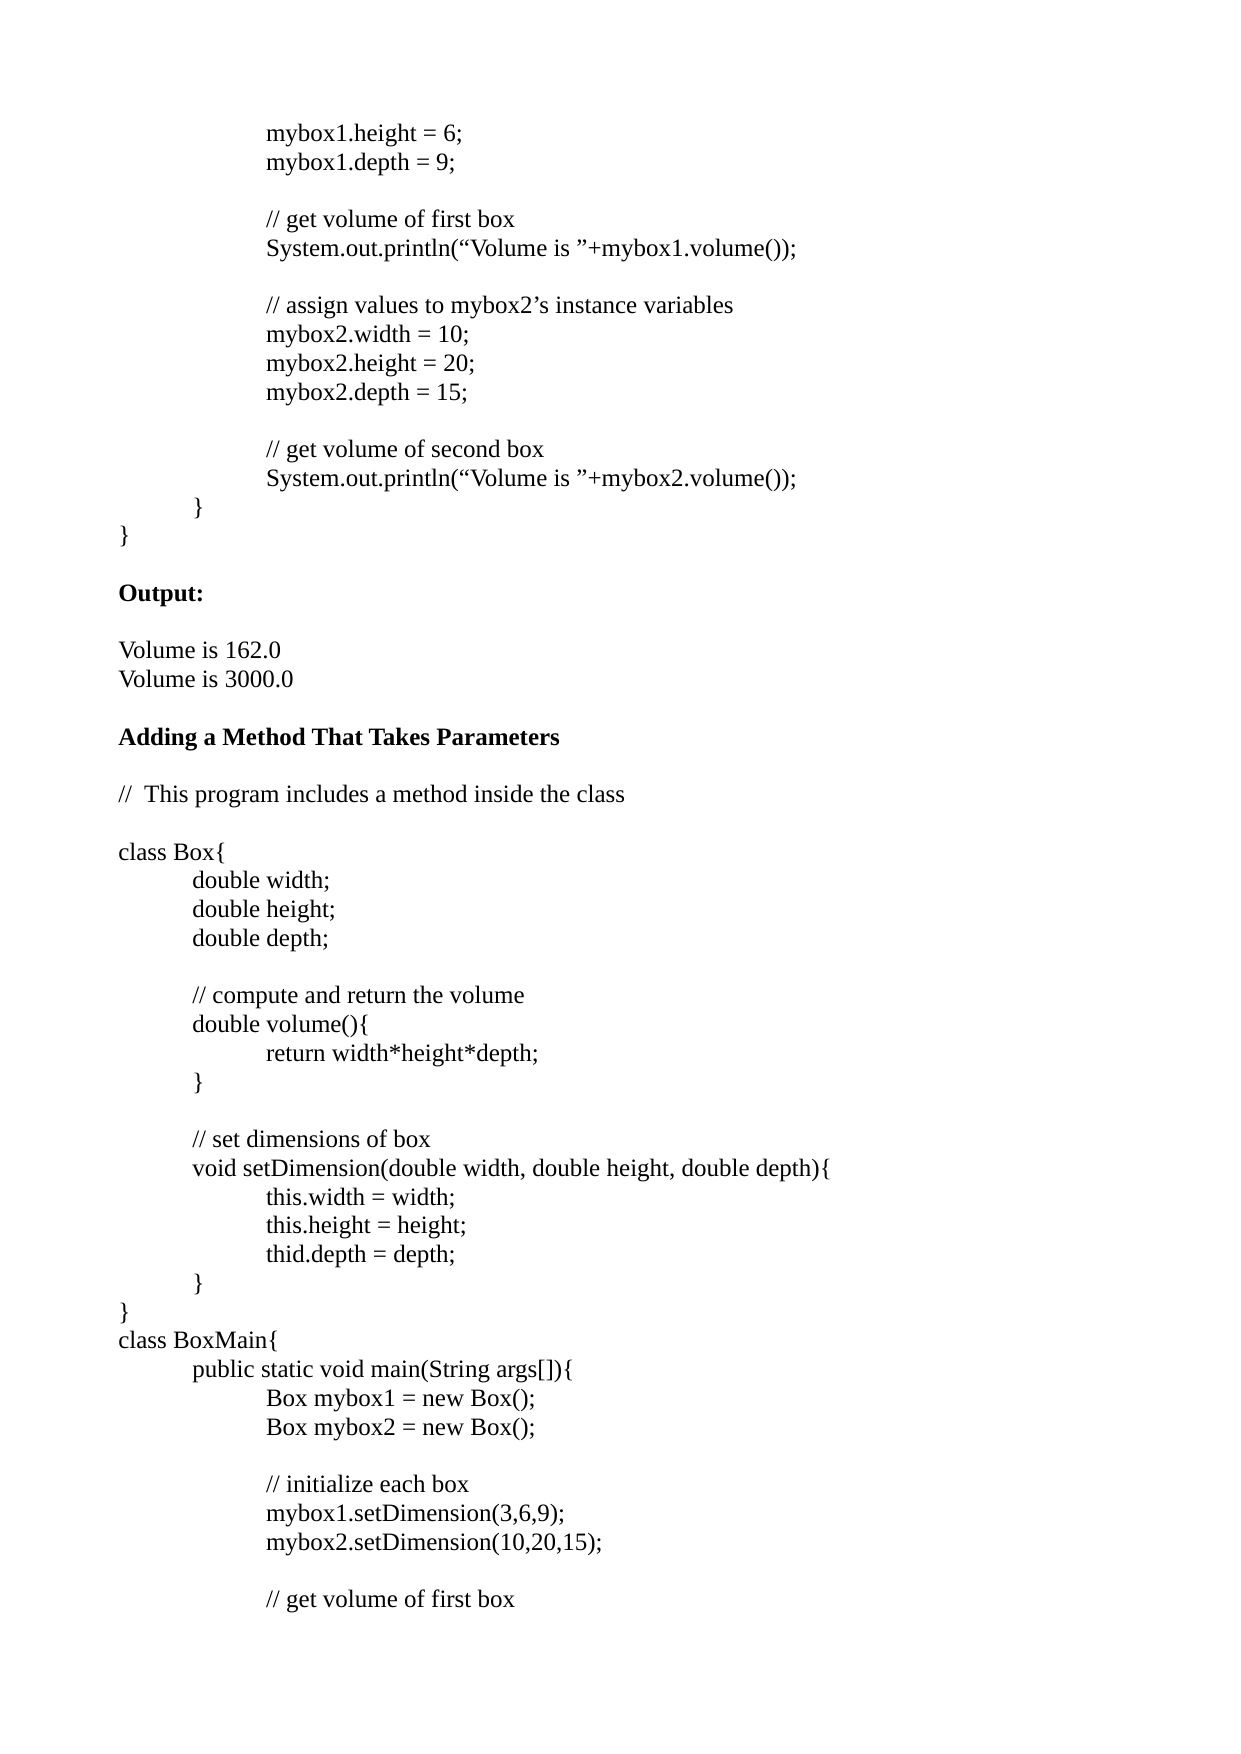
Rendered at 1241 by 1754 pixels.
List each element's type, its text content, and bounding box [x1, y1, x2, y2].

text mybox2.width = 10; [118, 319, 1122, 348]
text double volume(){ [118, 1009, 1122, 1038]
text mybox2.setDimension(10,20,15); [118, 1527, 1122, 1556]
text System.out.println(“Volume is ”+mybox1.volume()); [118, 233, 1122, 262]
text // assign values to mybox2’s instance variables [118, 291, 1122, 319]
text // initialize each box [118, 1469, 1122, 1498]
text double height; [118, 894, 1122, 923]
text void setDimension(double width, double height, double depth){ [118, 1153, 1122, 1182]
text double width; [118, 866, 1122, 894]
text } [118, 1268, 1122, 1297]
text this.width = width; [118, 1182, 1122, 1211]
text return width*height*depth; [118, 1038, 1122, 1067]
text } [118, 1067, 1122, 1096]
text // get volume of first box [118, 204, 1122, 233]
text } [118, 492, 1122, 521]
text // This program includes a method inside the class [118, 779, 1122, 808]
text System.out.println(“Volume is ”+mybox2.volume()); [118, 463, 1122, 492]
text mybox1.depth = 9; [118, 147, 1122, 176]
text Output: [118, 578, 1122, 607]
text } [118, 521, 1122, 549]
text Volume is 162.0 [118, 636, 1122, 664]
text class Box{ [118, 837, 1122, 866]
text mybox2.height = 20; [118, 348, 1122, 377]
text Volume is 3000.0 [118, 664, 1122, 693]
text } [118, 1297, 1122, 1326]
text // compute and return the volume [118, 981, 1122, 1009]
text mybox1.setDimension(3,6,9); [118, 1498, 1122, 1527]
text thid.depth = depth; [118, 1239, 1122, 1268]
text public static void main(String args[]){ [118, 1354, 1122, 1383]
text // set dimensions of box [118, 1124, 1122, 1153]
text double depth; [118, 923, 1122, 952]
text mybox1.height = 6; [118, 118, 1122, 147]
text Box mybox1 = new Box(); [118, 1383, 1122, 1412]
text Adding a Method That Takes Parameters [118, 722, 1122, 751]
text mybox2.depth = 15; [118, 377, 1122, 406]
text Box mybox2 = new Box(); [118, 1412, 1122, 1441]
text // get volume of first box [118, 1584, 1122, 1613]
text class BoxMain{ [118, 1326, 1122, 1354]
text // get volume of second box [118, 434, 1122, 463]
text this.height = height; [118, 1211, 1122, 1239]
